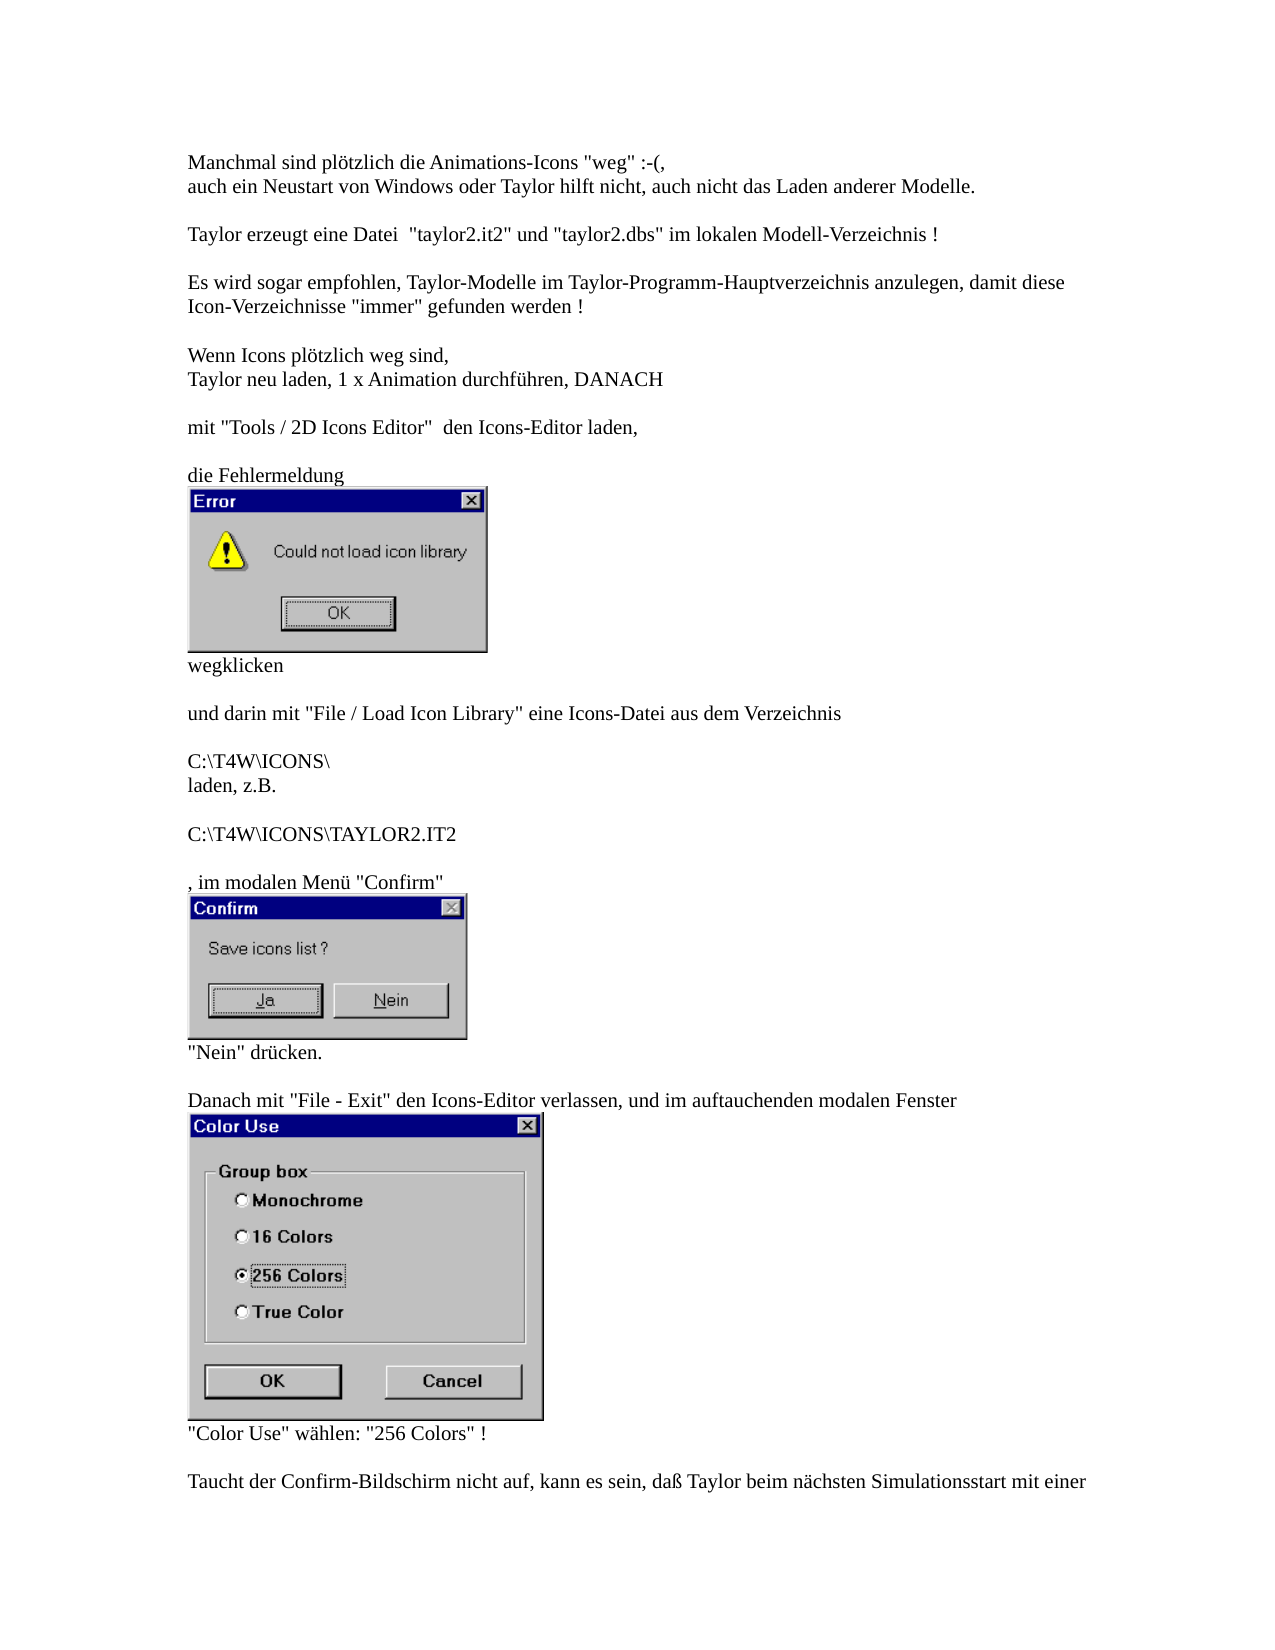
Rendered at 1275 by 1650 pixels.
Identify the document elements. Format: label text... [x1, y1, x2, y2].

text wegklicken [187, 653, 1087, 677]
text , im modalen Menü "Confirm" [187, 869, 1087, 894]
text Manchmal sind plötzlich die Animations-Icons "weg" :-(, [187, 150, 1087, 174]
text "Color Use" wählen: "256 Colors" ! [187, 1421, 1087, 1445]
text Wenn Icons plötzlich weg sind, [187, 342, 1087, 367]
text Taucht der Confirm-Bildschirm nicht auf, kann es sein, daß Taylor beim nächsten Simulationsstart mit einer [187, 1469, 1087, 1493]
text C:\T4W\ICONS\TAYLOR2.IT2 [187, 821, 1087, 846]
text laden, z.B. [187, 773, 1087, 797]
text C:\T4W\ICONS\ [187, 749, 1087, 773]
text die Fehlermeldung [187, 463, 1087, 487]
text Taylor erzeugt eine Datei "taylor2.it2" und "taylor2.dbs" im lokalen Modell-Verzeichnis ! [187, 222, 1087, 246]
text mit "Tools / 2D Icons Editor" den Icons-Editor laden, [187, 415, 1087, 439]
text und darin mit "File / Load Icon Library" eine Icons-Datei aus dem Verzeichnis [187, 701, 1087, 725]
text Icon-Verzeichnisse "immer" gefunden werden ! [187, 294, 1087, 318]
text Taylor neu laden, 1 x Animation durchführen, DANACH [187, 367, 1087, 391]
text Es wird sogar empfohlen, Taylor-Modelle im Taylor-Programm-Hauptverzeichnis anzulegen, damit diese [187, 270, 1087, 294]
text "Nein" drücken. [187, 1040, 1087, 1064]
text Danach mit "File - Exit" den Icons-Editor verlassen, und im auftauchenden modalen Fenster [187, 1088, 1087, 1112]
text auch ein Neustart von Windows oder Taylor hilft nicht, auch nicht das Laden anderer Modelle. [187, 174, 1087, 198]
